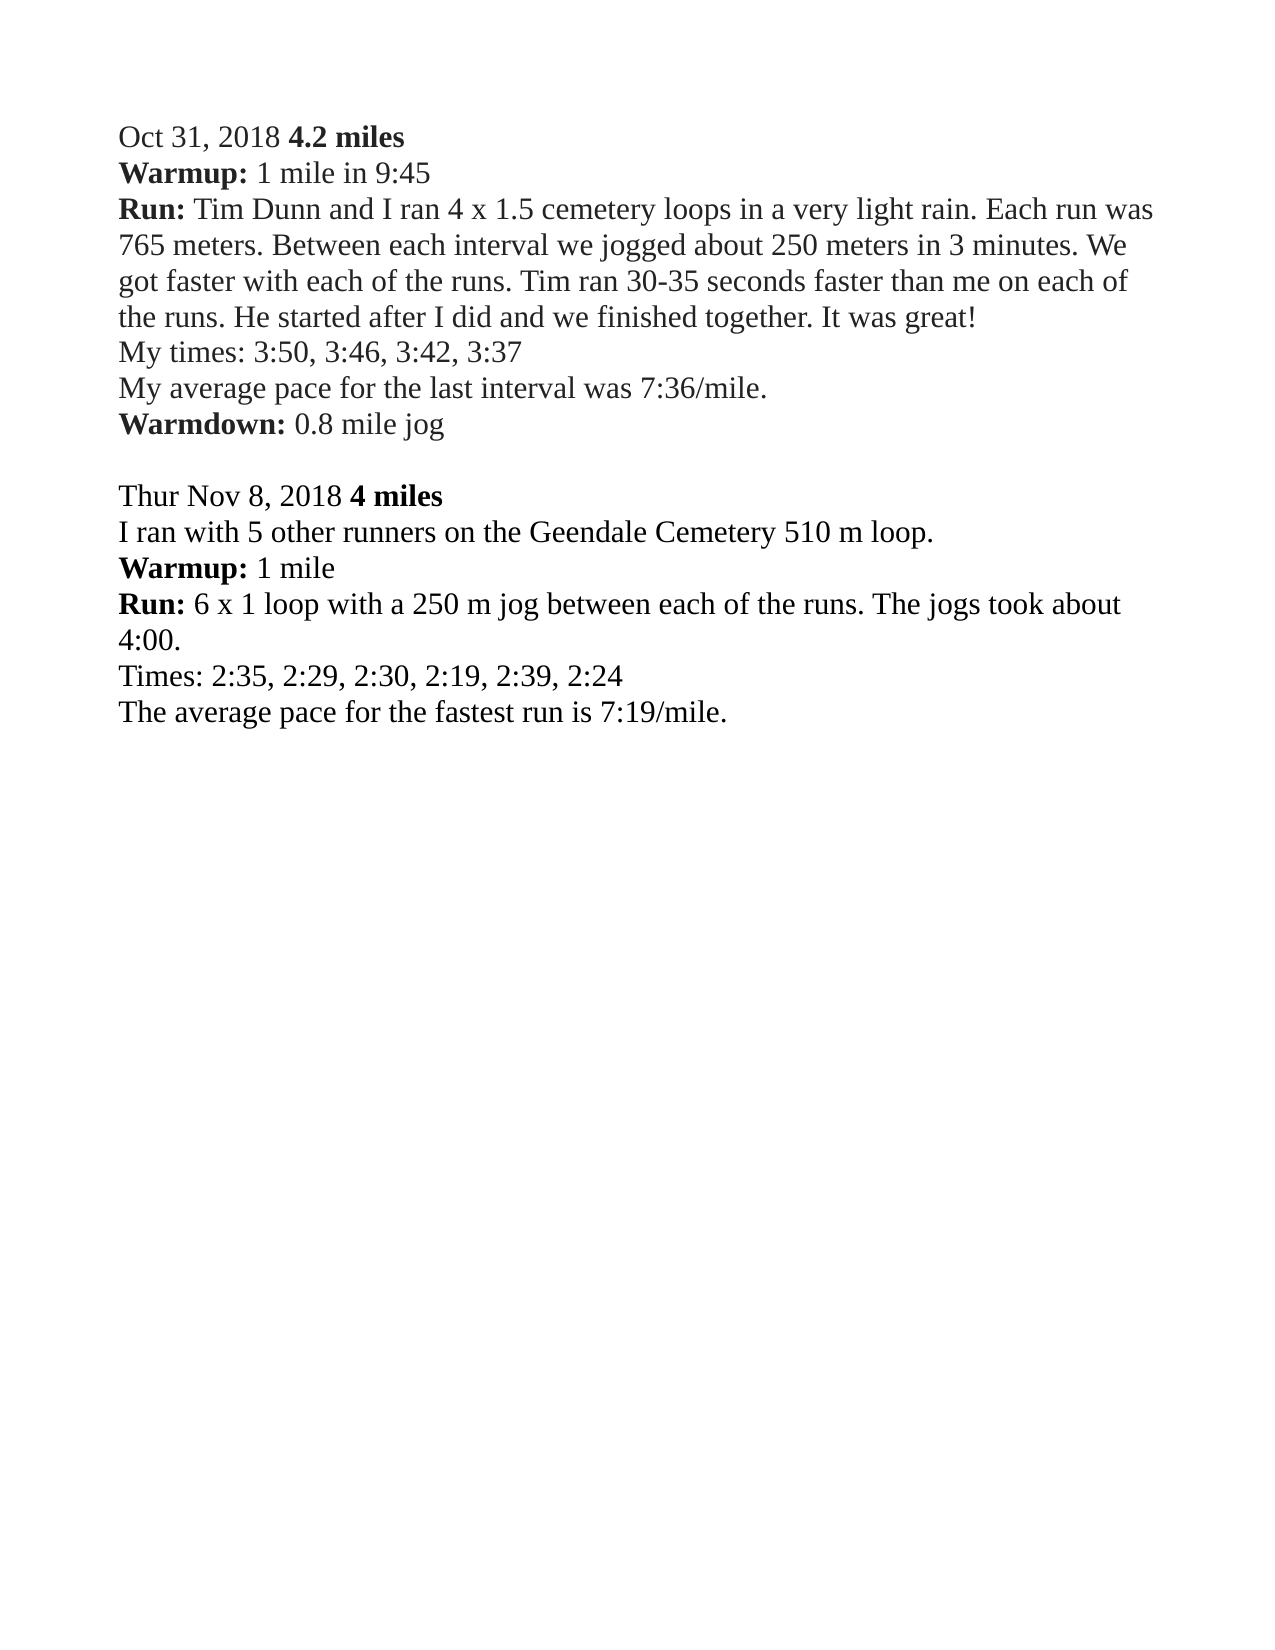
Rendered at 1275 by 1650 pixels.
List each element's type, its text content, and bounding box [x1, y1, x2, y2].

text My average pace for the last interval was 7:36/mile. [118, 370, 1157, 406]
text Times: 2:35, 2:29, 2:30, 2:19, 2:39, 2:24 [118, 657, 1161, 693]
text My times: 3:50, 3:46, 3:42, 3:37 [118, 334, 1157, 370]
text Warmup: 1 mile in 9:45 [118, 154, 1157, 190]
text I ran with 5 other runners on the Geendale Cemetery 510 m loop. [118, 513, 1161, 549]
text Oct 31, 2018 4.2 miles [118, 118, 1157, 154]
text The average pace for the fastest run is 7:19/mile. [118, 693, 1161, 729]
text Thur Nov 8, 2018 4 miles [118, 477, 1157, 513]
text Run: 6 x 1 loop with a 250 m jog between each of the runs. The jogs took about 4:00. [118, 585, 1161, 657]
text Warmup: 1 mile [118, 549, 1161, 585]
text Warmdown: 0.8 mile jog [118, 406, 1157, 442]
text Run: Tim Dunn and I ran 4 x 1.5 cemetery loops in a very light rain. Each run was 765 meters. Between each interval we jogged about 250 meters in 3 minutes. We got faster with each of the runs. Tim ran 30-35 seconds faster than me on each of the runs. He started after I did and we finished together. It was great! [118, 190, 1157, 334]
